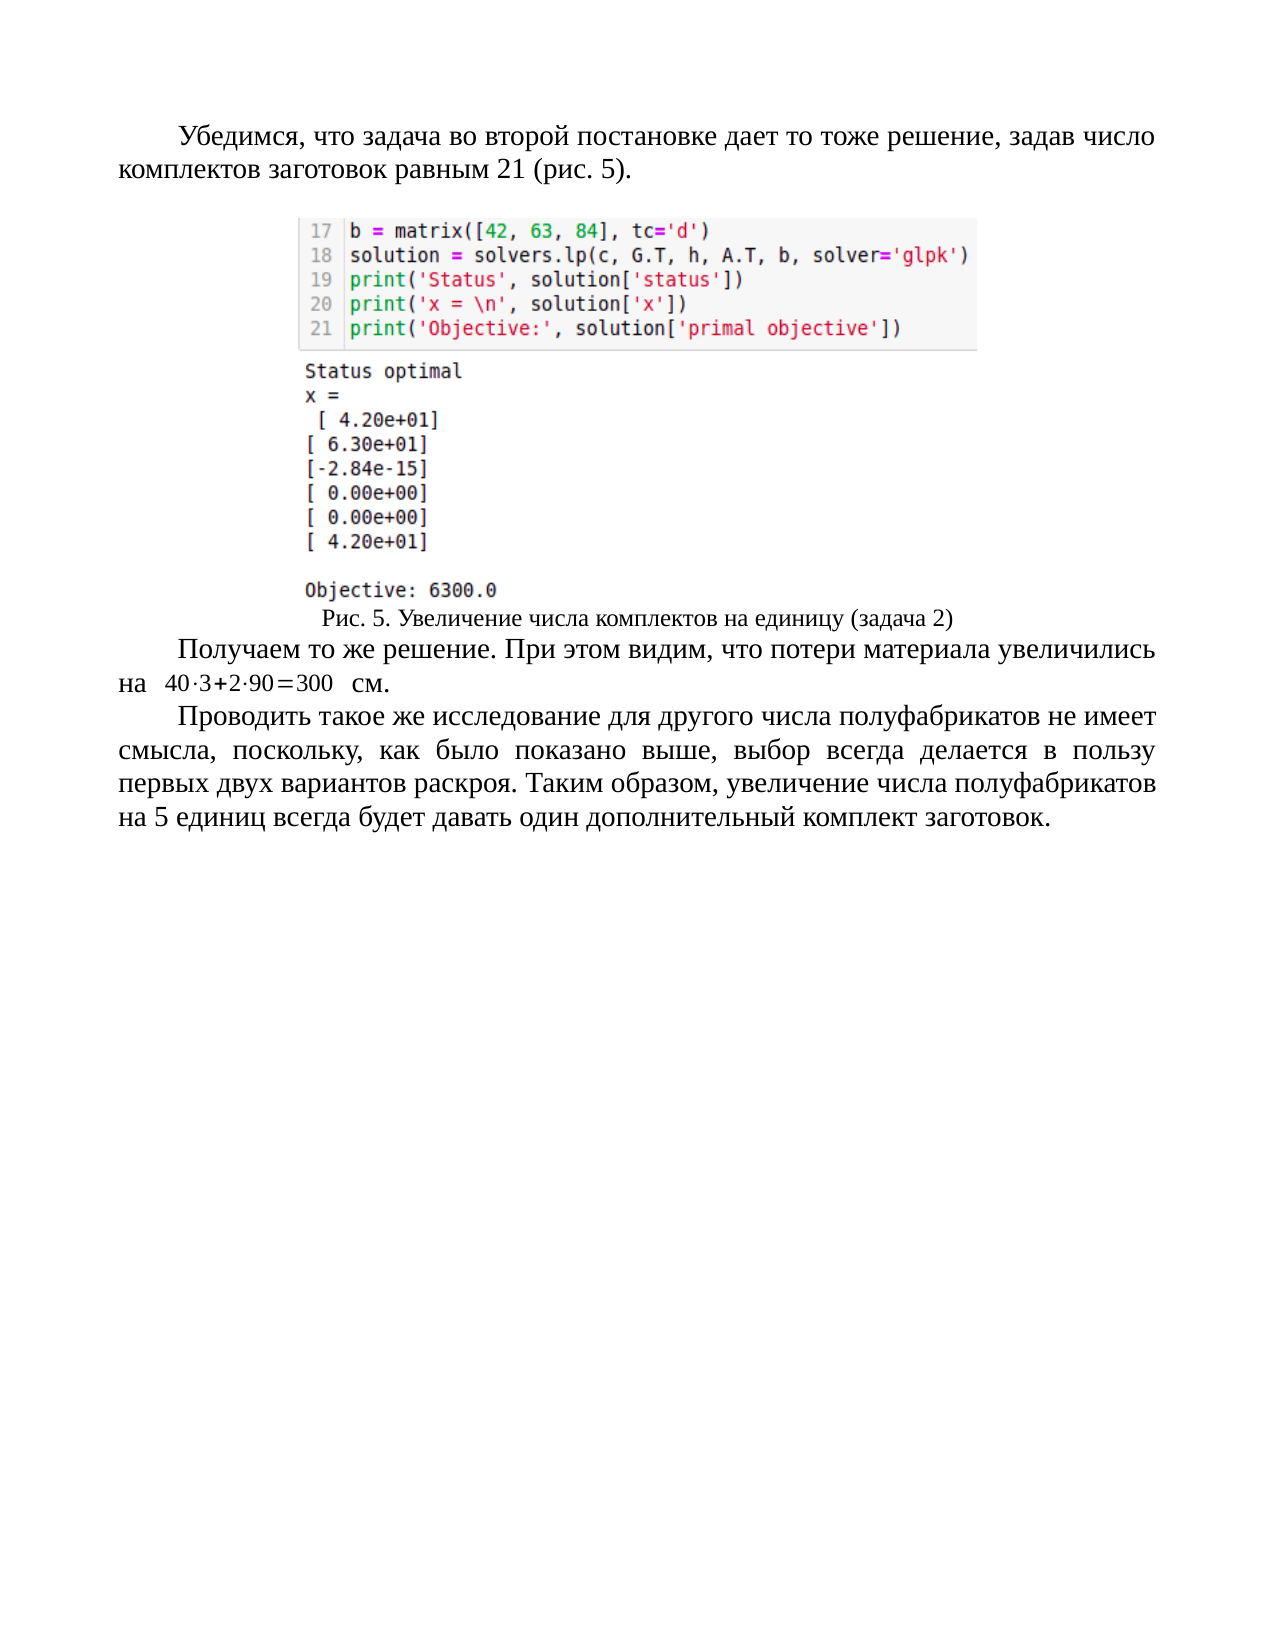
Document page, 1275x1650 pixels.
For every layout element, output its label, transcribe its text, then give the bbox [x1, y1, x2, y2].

picture [297, 218, 978, 603]
text Убедимся, что задача во второй постановке дает то тоже решение, задав число комплектов заготовок равным 21 (рис. 5). [118, 118, 1157, 185]
text Рис. 5. Увеличение числа комплектов на единицу (задача 2) [118, 219, 1157, 631]
text Проводить такое же исследование для другого числа полуфабрикатов не имеет смысла, поскольку, как было показано выше, выбор всегда делается в пользу первых двух вариантов раскроя. Таким образом, увеличение числа полуфабрикатов на 5 единиц всегда будет давать один дополнительный комплект заготовок. [118, 698, 1157, 833]
text Получаем то же решение. При этом видим, что потери материала увеличились насм. [118, 631, 1157, 698]
